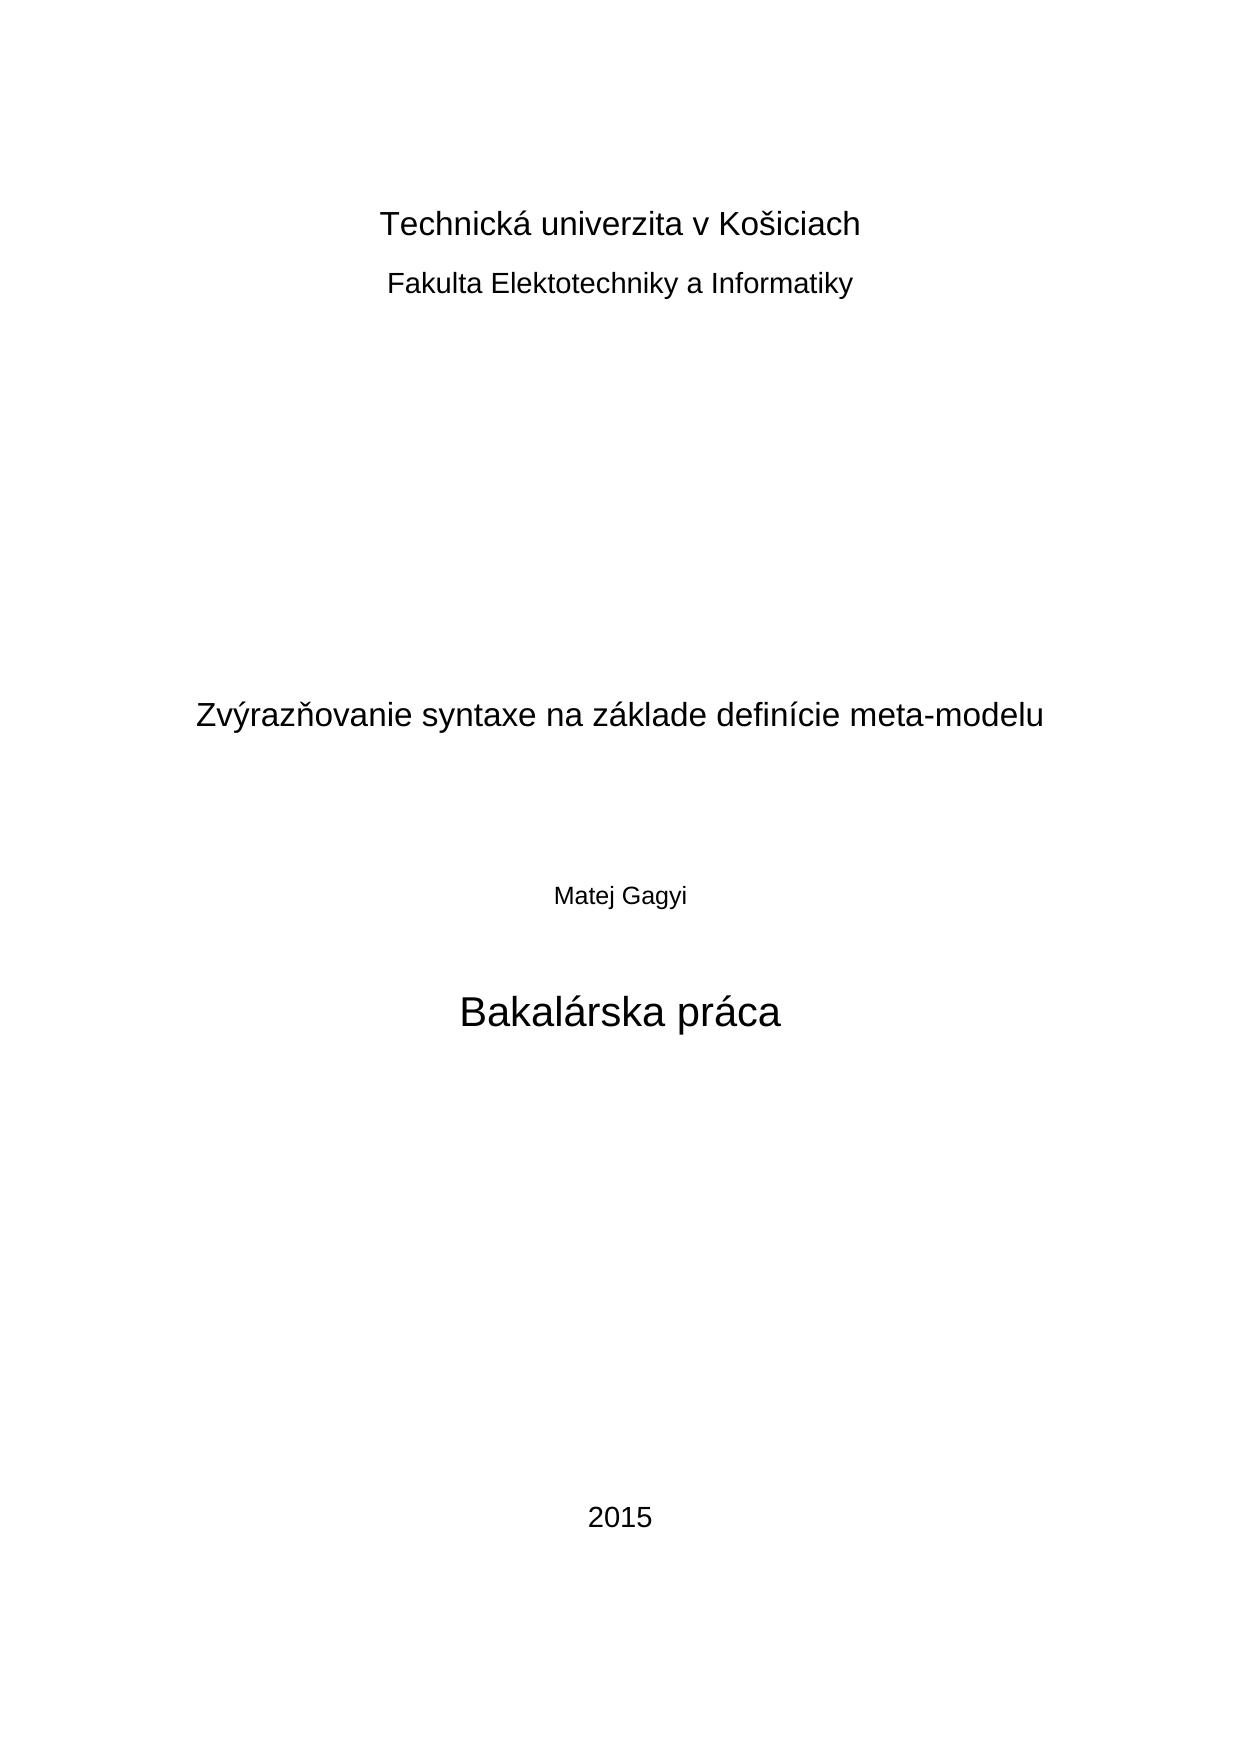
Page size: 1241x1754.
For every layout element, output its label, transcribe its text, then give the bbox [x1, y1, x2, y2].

text Matej Gagyi [118, 881, 1122, 909]
text Zvýrazňovanie syntaxe na základe definície meta-modelu [118, 695, 1122, 734]
text Bakalárska práca [118, 988, 1122, 1036]
text Technická univerzita v Košiciach [118, 204, 1122, 243]
text ­ [118, 161, 1122, 190]
text 2015 [118, 1500, 1122, 1534]
text Fakulta Elektotechniky a Informatiky [118, 262, 1122, 300]
